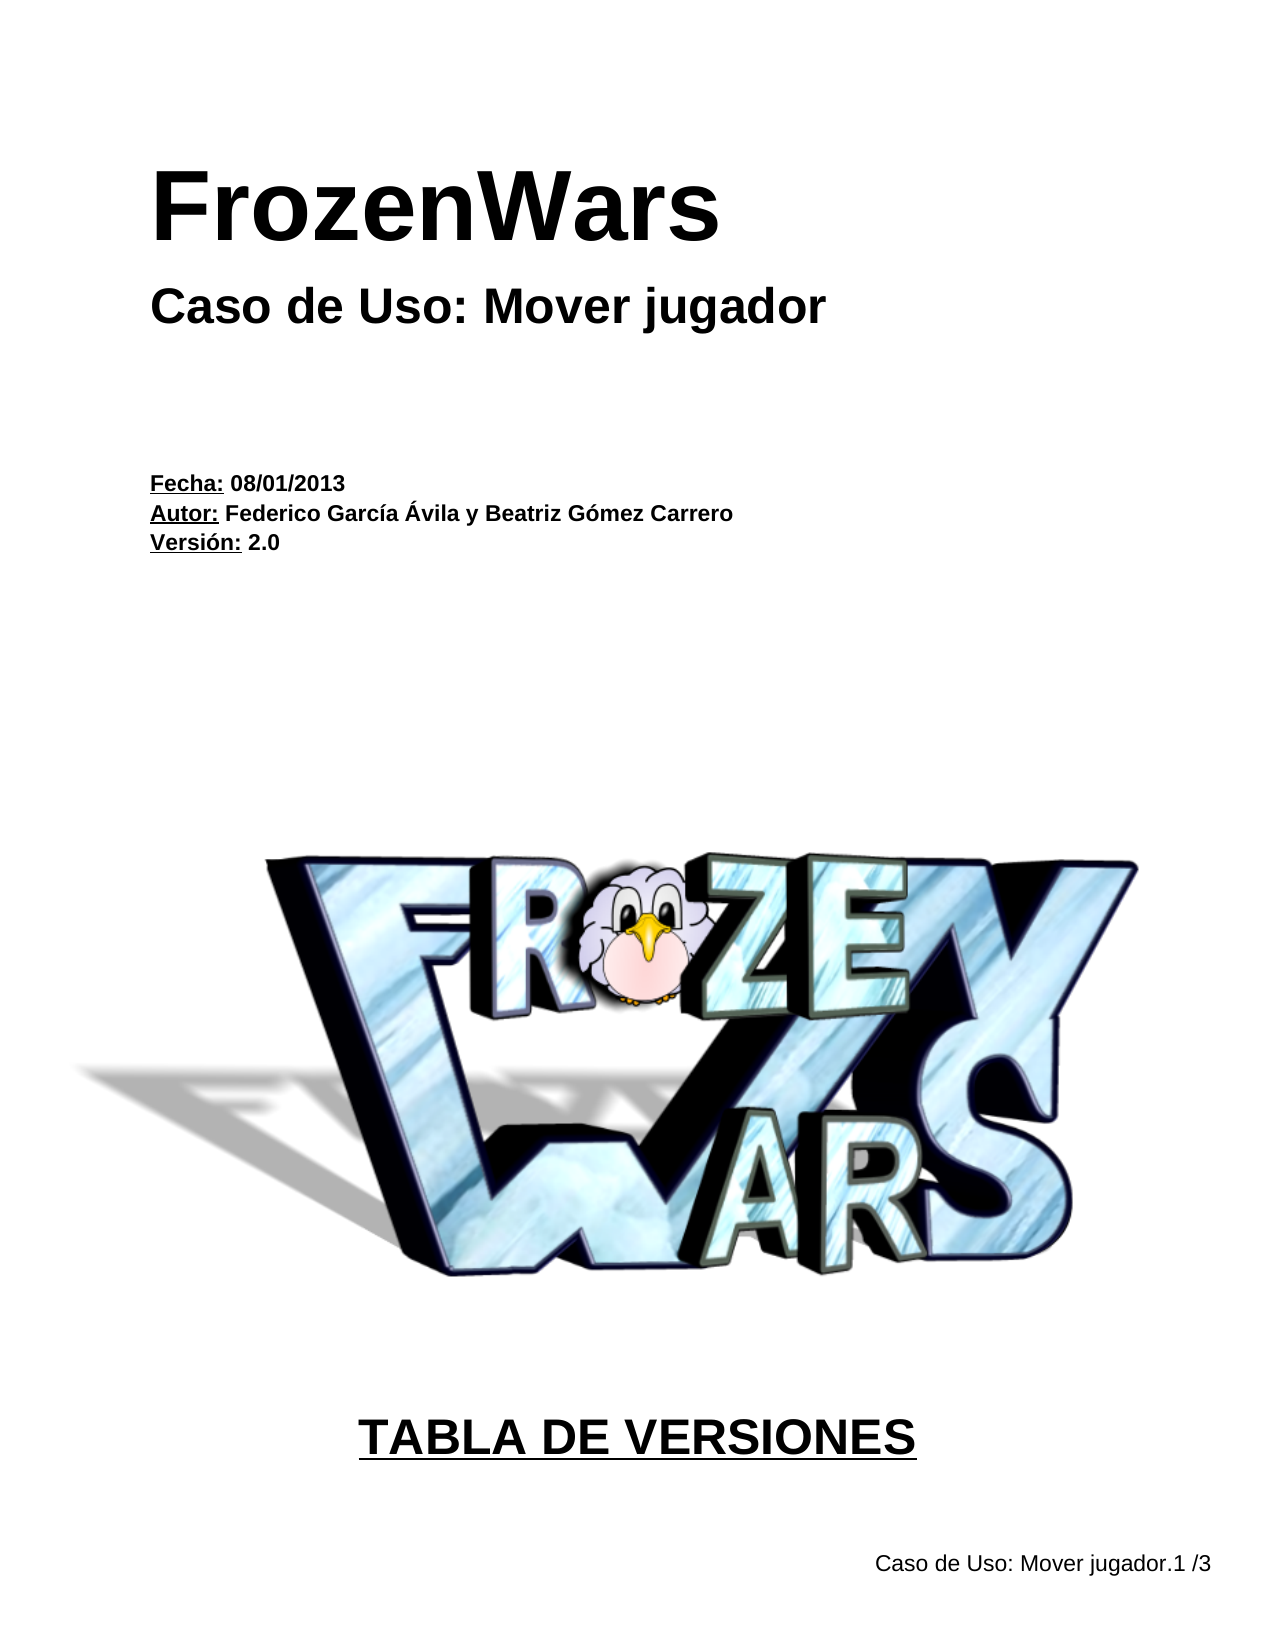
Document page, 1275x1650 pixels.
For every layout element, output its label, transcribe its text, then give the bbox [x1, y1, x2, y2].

text Autor: Federico García Ávila y Beatriz Gómez Carrero [150, 500, 1108, 526]
text TABLA DE VERSIONES [150, 1409, 1125, 1465]
picture [59, 847, 1139, 1278]
text FrozenWars [150, 150, 1125, 262]
text Fecha: 08/01/2013 [150, 471, 1125, 497]
text Caso de Uso: Mover jugador [150, 278, 1125, 334]
text Versión: 2.0 [150, 530, 1125, 555]
